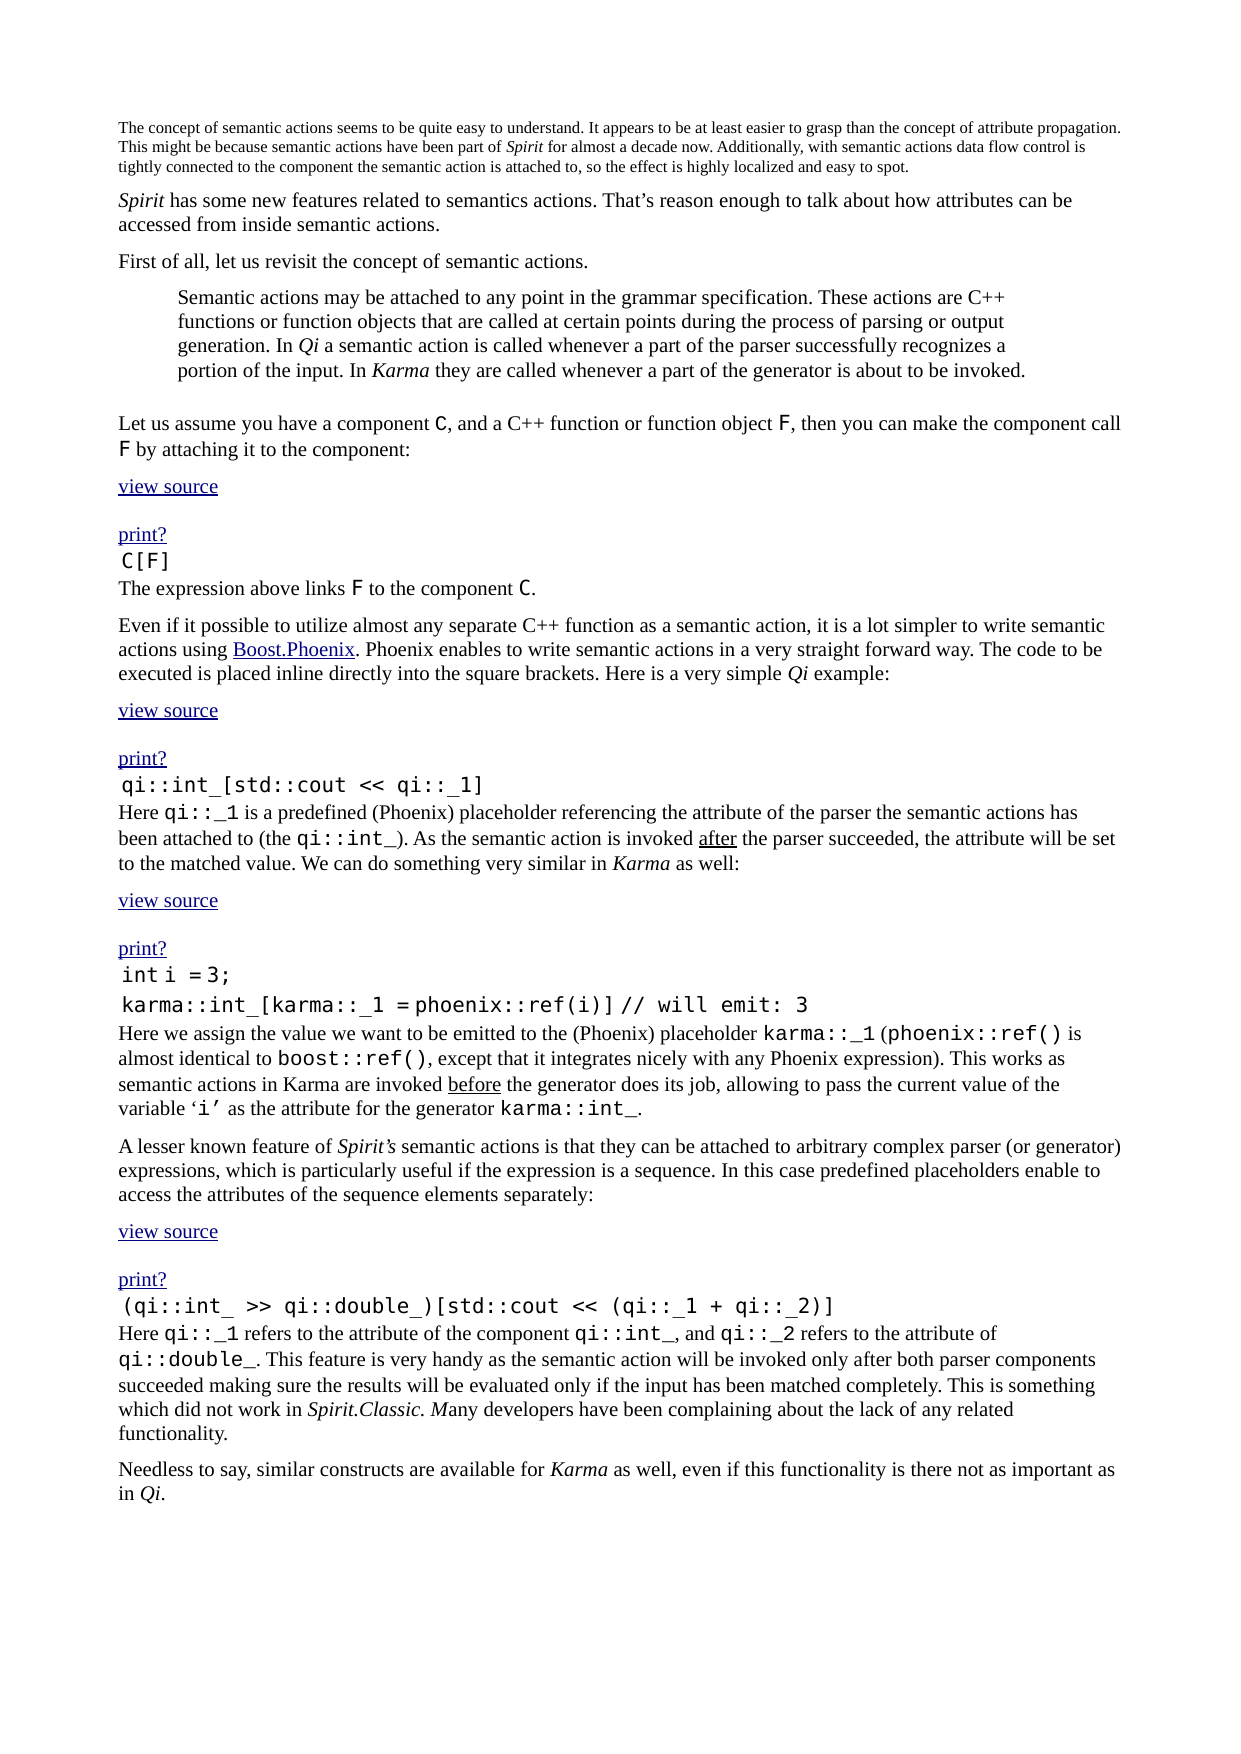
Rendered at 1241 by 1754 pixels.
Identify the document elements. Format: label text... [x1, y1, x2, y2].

text Let us assume you have a component C, and a C++ function or function object F, then you can make the component call F by attaching it to the component: [118, 411, 1122, 461]
text Here we assign the value we want to be emitted to the (Phoenix) placeholder karma::_1 (phoenix::ref() is almost identical to boost::ref(), except that it integrates nicely with any Phoenix expression). This works as semantic actions in Karma are invoked before the generator does its job, allowing to pass the current value of the variable ‘i’ as the attribute for the generator karma::int_. [118, 1020, 1122, 1122]
text view source [118, 1219, 1122, 1243]
text view source [118, 474, 1122, 498]
text Semantic actions may be attached to any point in the grammar specification. These actions are C++ functions or function objects that are called at certain points during the process of parsing or output generation. In Qi a semantic action is called whenever a part of the parser successfully recognizes a portion of the input. In Karma they are called whenever a part of the generator is about to be invoked. [177, 285, 1063, 382]
text print? [118, 936, 1122, 960]
text Even if it possible to utilize almost any separate C++ function as a semantic action, it is a lot simpler to write semantic actions using Boost.Phoenix. Phoenix enables to write semantic actions in a very straight forward way. The code to be executed is placed inline directly into the square brackets. Here is a very simple Qi example: [118, 613, 1122, 685]
text First of all, let us revisit the concept of semantic actions. [118, 249, 1122, 273]
text Needless to say, similar constructs are available for Karma as well, even if this functionality is there not as important as in Qi. [118, 1457, 1122, 1505]
table_header (qi::int_ >> qi::double_)[std::cout << (qi::_1 + qi::_2)] [118, 1291, 1004, 1321]
text view source [118, 697, 1122, 722]
table_header qi::int_[std::cout << qi::_1] [118, 770, 579, 800]
text The expression above links F to the component C. [118, 576, 1122, 600]
table_header karma::int_[karma::_1 = phoenix::ref(i)] // will emit: 3 [118, 990, 973, 1020]
text Here qi::_1 refers to the attribute of the component qi::int_, and qi::_2 refers to the attribute of qi::double_. This feature is very handy as the semantic action will be invoked only after both parser components succeeded making sure the results will be evaluated only if the input has been matched completely. This is something which did not work in Spirit.Classic. Many developers have been complaining about the lack of any related functionality. [118, 1321, 1122, 1445]
table_header int i = 3; [118, 960, 272, 990]
text print? [118, 1267, 1122, 1291]
text view source [118, 888, 1122, 912]
text print? [118, 522, 1122, 546]
text The concept of semantic actions seems to be quite easy to understand. It appears to be at least easier to grasp than the concept of attribute propagation. This might be because semantic actions have been part of Spirit for almost a decade now. Additionally, with semantic actions data flow control is tightly connected to the component the semantic action is attached to, so the effect is highly localized and easy to spot. [118, 118, 1122, 176]
text A lesser known feature of Spirit’s semantic actions is that they can be attached to arbitrary complex parser (or generator) expressions, which is particularly useful if the expression is a sequence. In this case predefined placeholders enable to access the attributes of the sequence elements separately: [118, 1134, 1122, 1206]
text print? [118, 746, 1122, 770]
table_header C[F] [118, 546, 198, 576]
text Here qi::_1 is a predefined (Phoenix) placeholder referencing the attribute of the parser the semantic actions has been attached to (the qi::int_). As the semantic action is invoked after the parser succeeded, the attribute will be set to the matched value. We can do something very similar in Karma as well: [118, 800, 1122, 875]
text Spirit has some new features related to semantics actions. That’s reason enough to talk about how attributes can be accessed from inside semantic actions. [118, 188, 1122, 236]
